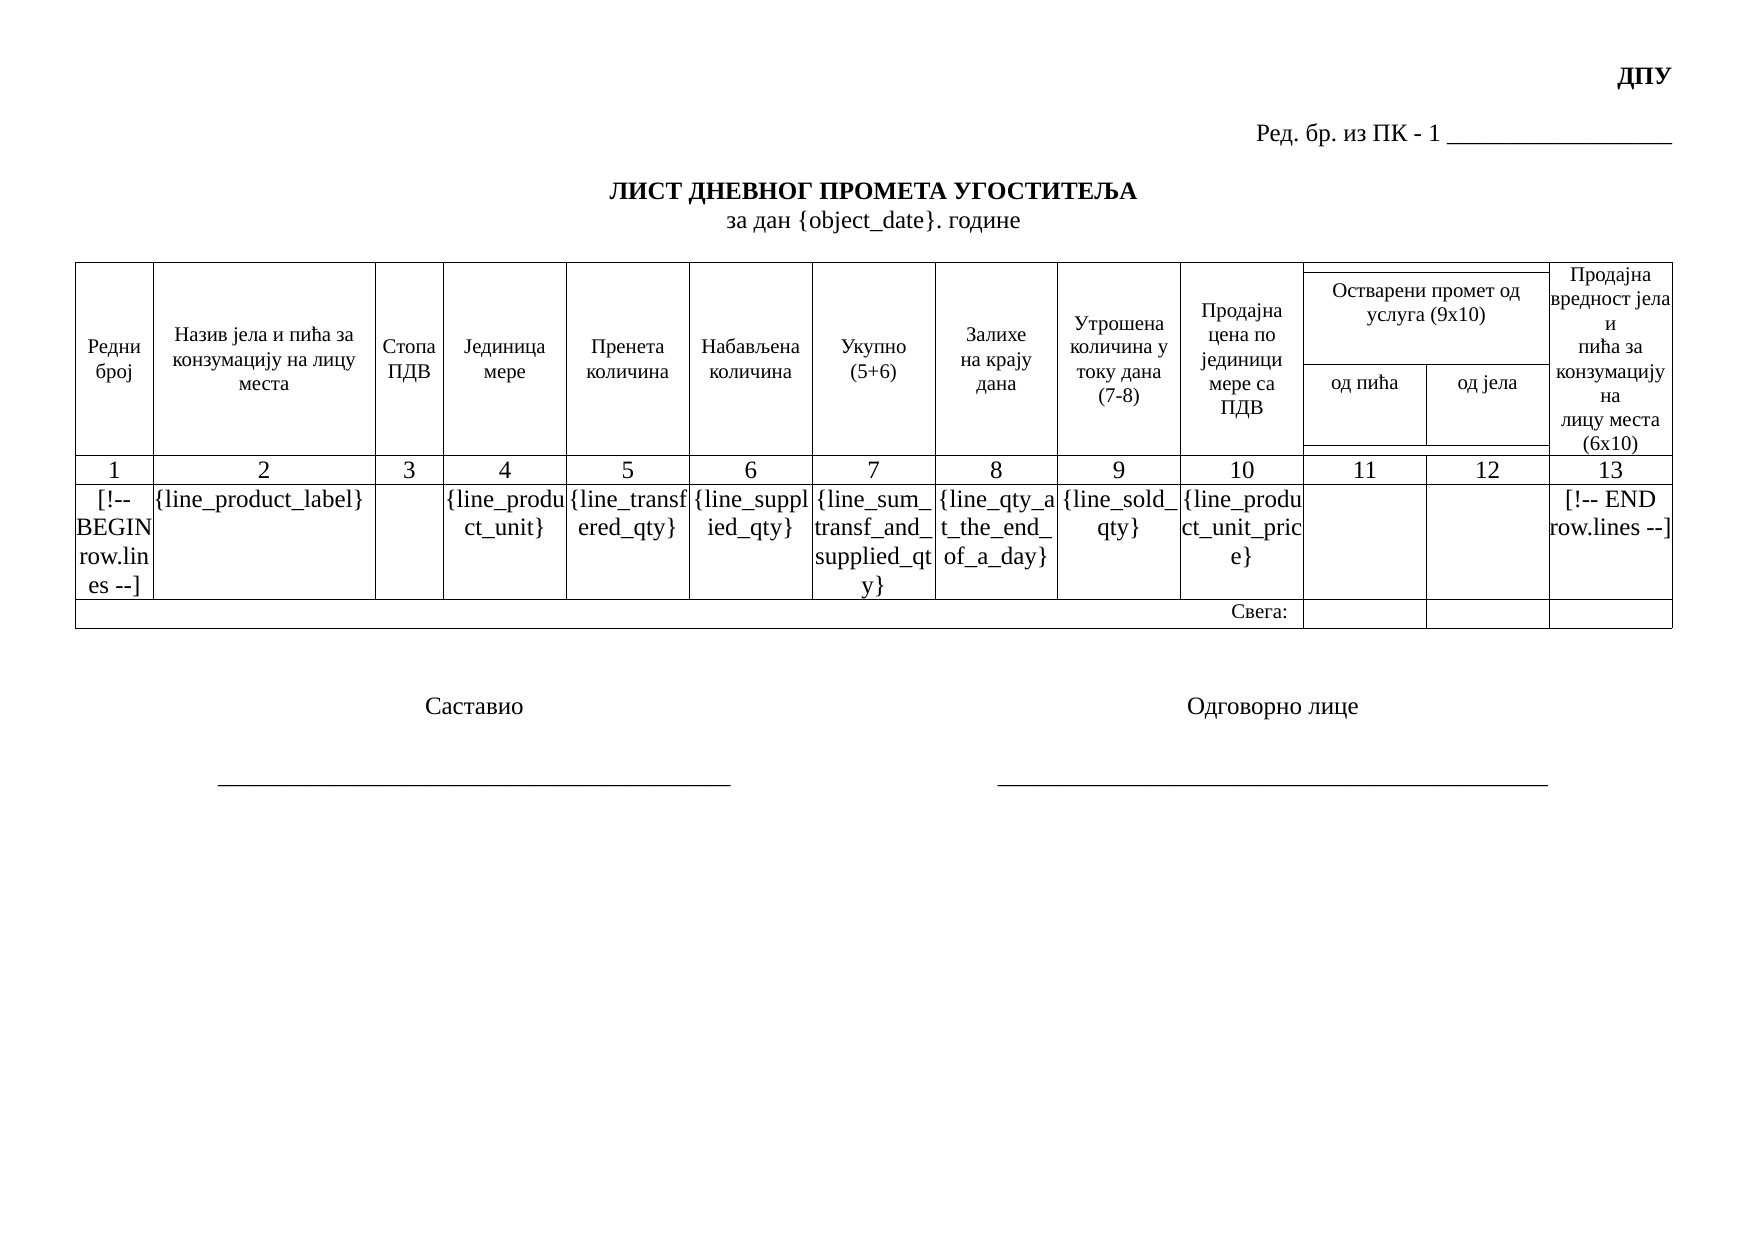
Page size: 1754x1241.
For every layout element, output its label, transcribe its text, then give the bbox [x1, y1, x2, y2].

table_header Пренета количина [567, 263, 689, 455]
table_cell 12 [1427, 456, 1549, 484]
table_cell [1304, 600, 1426, 628]
table_cell {line_product_unit} [444, 485, 566, 599]
table_header [1304, 446, 1549, 455]
table_cell 4 [444, 456, 566, 484]
table_cell 2 [154, 456, 375, 484]
table_cell [1550, 600, 1672, 628]
table_cell 3 [376, 456, 443, 484]
table_cell Свега: [76, 600, 1303, 628]
table_cell {line_product_unit_price} [1181, 485, 1303, 599]
table_header Редни број [76, 263, 153, 455]
table_cell [376, 485, 443, 599]
table_header Одговорно лице [873, 685, 1672, 725]
table_cell 10 [1181, 456, 1303, 484]
table_cell {line_qty_at_the_end_of_a_day} [936, 485, 1057, 599]
table_cell 13 [1550, 456, 1672, 484]
table_cell {line_transfered_qty} [567, 485, 689, 599]
table_cell 7 [813, 456, 935, 484]
table_cell [1427, 485, 1549, 599]
table_cell {line_sum_transf_and_supplied_qty} [813, 485, 935, 599]
table_header Набављена количина [690, 263, 812, 455]
table_header Саставио [75, 685, 873, 725]
table_cell [1427, 600, 1549, 628]
table_header Утрошена количина у току данa (7-8) [1058, 263, 1180, 455]
text ЛИСТ ДНЕВНОГ ПРОМЕТА УГОСТИТЕЉА [75, 176, 1672, 205]
table_cell {line_sold_qty} [1058, 485, 1180, 599]
table_cell _________________________________________ [75, 725, 873, 794]
text Ред. бр. из ПК - 1 __________________ [75, 90, 1672, 147]
table_cell {line_supplied_qty} [690, 485, 812, 599]
table_header Продајна вредност јела и пића за конзумацију на лицу места (6x10) [1550, 263, 1672, 455]
table_cell [1304, 485, 1426, 599]
table_header Назив јела и пића за конзумацију на лицу места [154, 263, 375, 455]
table_cell од јела [1427, 365, 1549, 445]
table_header [1304, 263, 1549, 272]
text за дан {object_date}. године [75, 205, 1672, 233]
table_cell 1 [76, 456, 153, 484]
table_cell 11 [1304, 456, 1426, 484]
table_header Залихе на крају дана [936, 263, 1057, 455]
table_cell {line_product_label} [154, 485, 375, 599]
table_cell [!-- BEGIN row.lines --] [76, 485, 153, 599]
text ДПУ [75, 61, 1672, 90]
table_header Стопа ПДВ [376, 263, 443, 455]
table_cell 6 [690, 456, 812, 484]
table_cell 8 [936, 456, 1057, 484]
table_header Остварени промет од услуга (9х10) [1304, 273, 1549, 364]
table_cell 9 [1058, 456, 1180, 484]
table_header Јединица мере [444, 263, 566, 455]
table_header Укупно (5+6) [813, 263, 935, 455]
table_cell од пића [1304, 365, 1426, 445]
table_cell [!-- END row.lines --] [1550, 485, 1672, 599]
table_header Продајна цена по јединици мере са ПДВ [1181, 263, 1303, 455]
table_cell 5 [567, 456, 689, 484]
table_cell ____________________________________________ [873, 725, 1672, 794]
